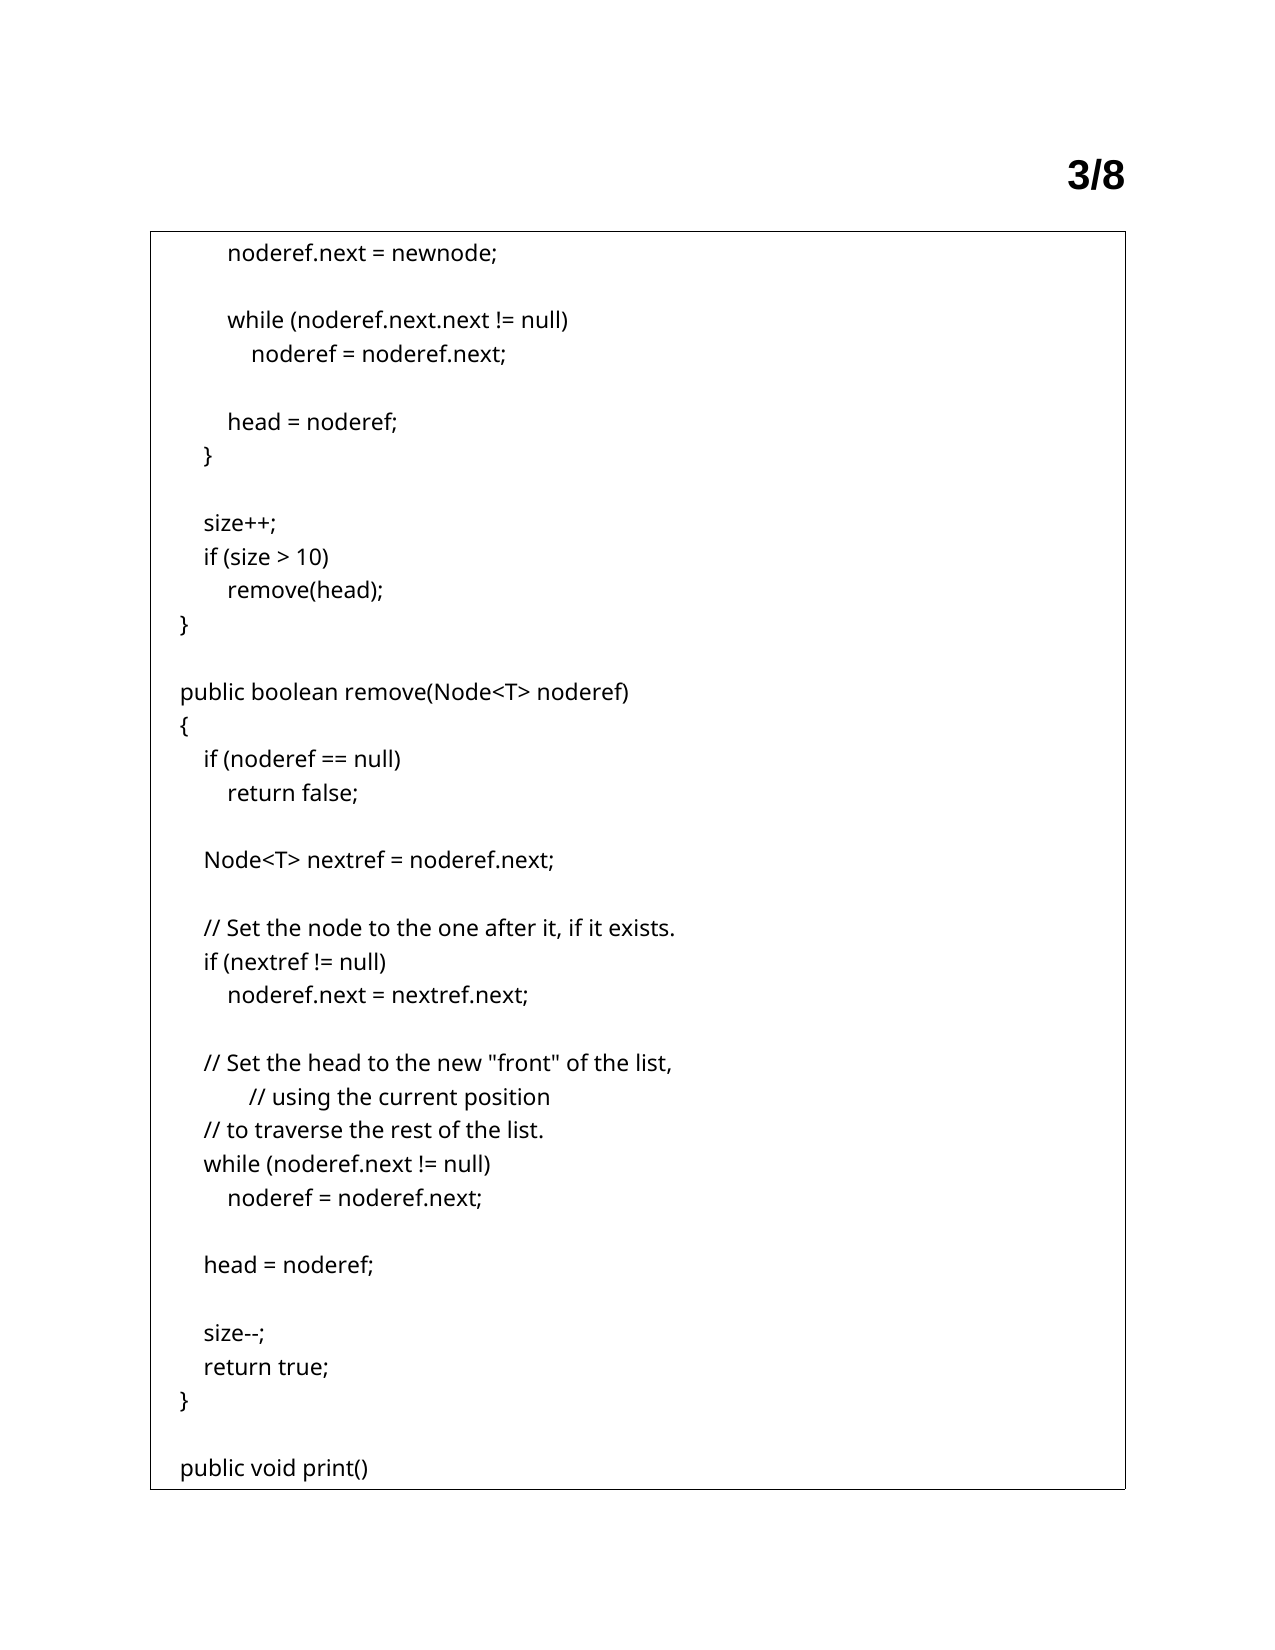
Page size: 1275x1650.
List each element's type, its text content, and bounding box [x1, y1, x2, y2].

table_cell noderef.next = newnode; while (noderef.next.next != null) noderef = noderef.next; head = noderef; } size++; if (size > 10) remove(head); } public boolean remove(Node<T> noderef) { if (noderef == null) return false; Node<T> nextref = noderef.next; // Set the node to the one after it, if it exists. if (nextref != null) noderef.next = nextref.next; // Set the head to the new "front" of the list, // using the current position // to traverse the rest of the list. while (noderef.next != null) noderef = noderef.next; head = noderef; size--; return true; } public void print() [151, 232, 1125, 1489]
